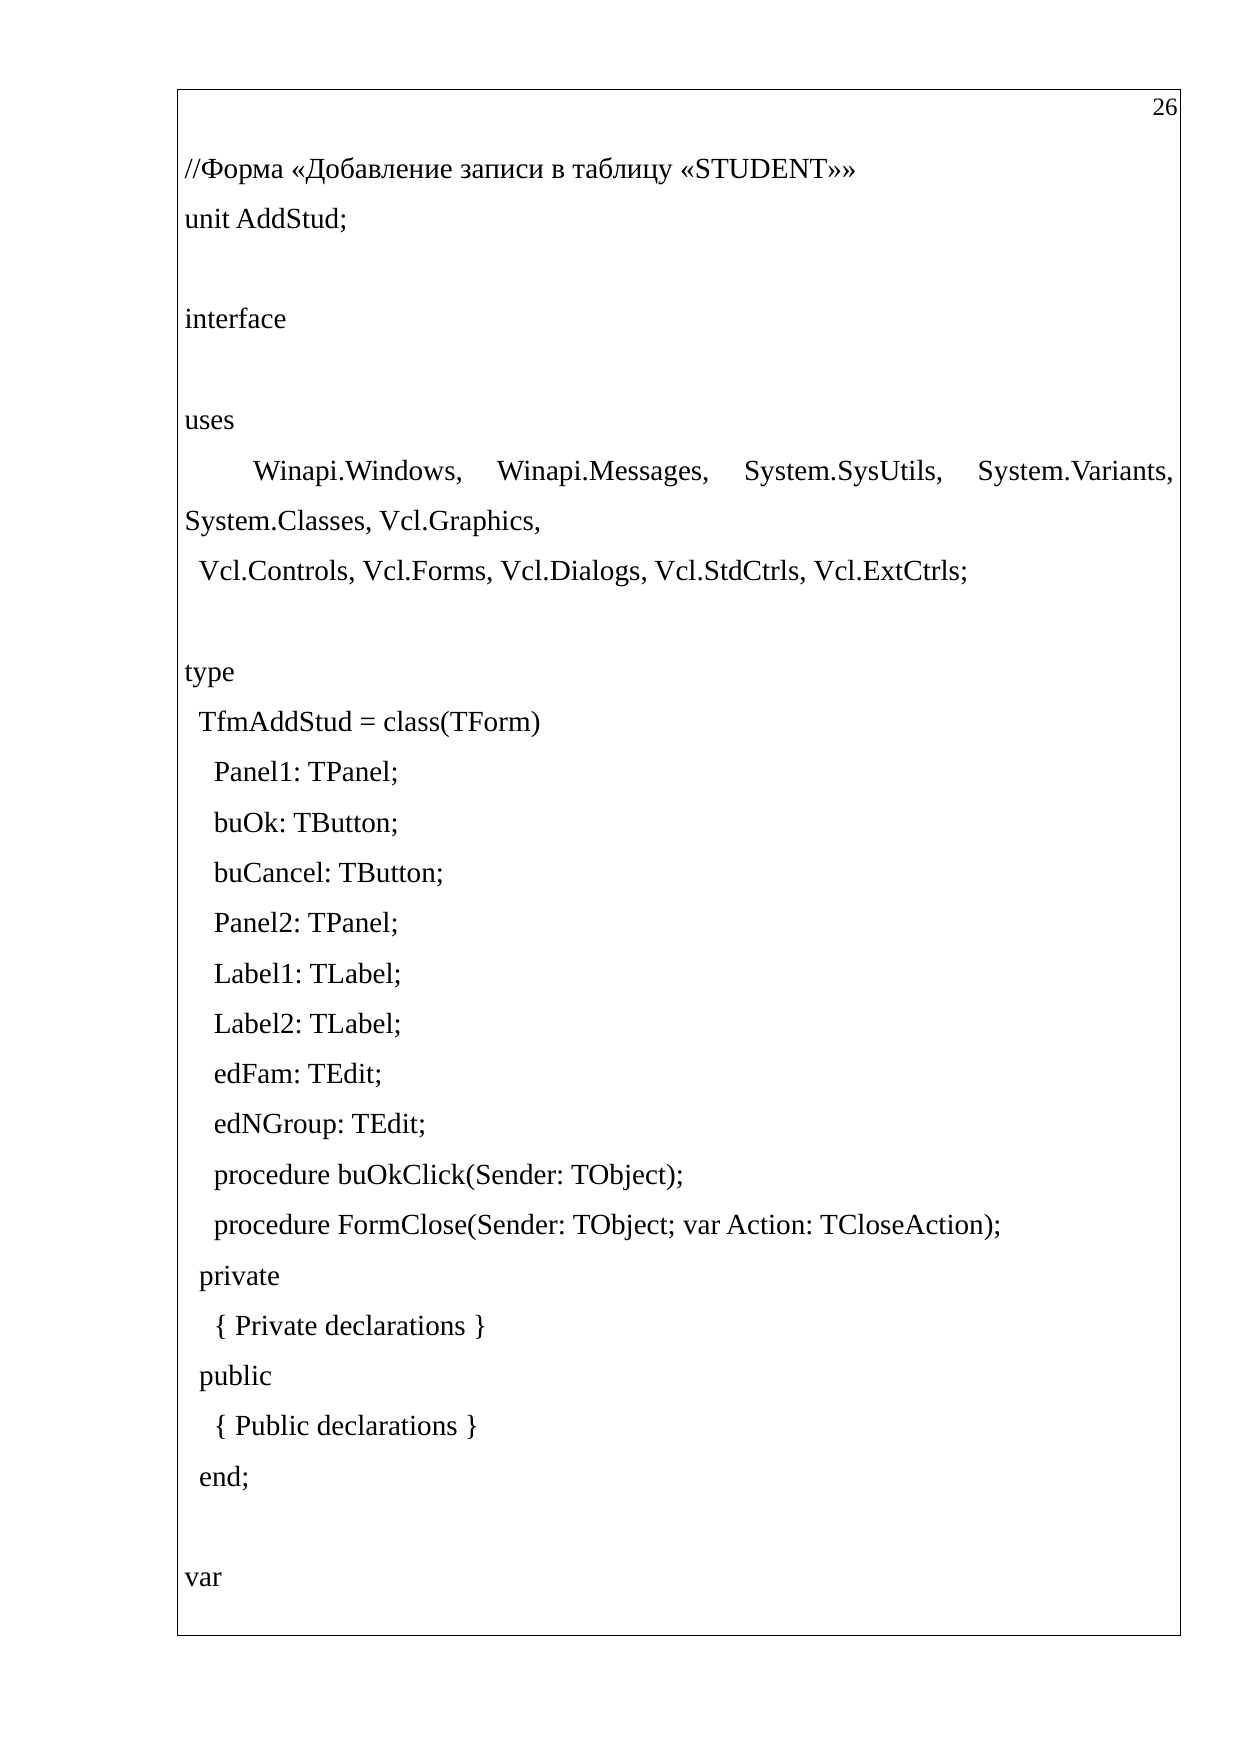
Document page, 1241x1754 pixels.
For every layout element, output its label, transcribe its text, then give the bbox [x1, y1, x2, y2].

text edFam: TEdit; [184, 1056, 1174, 1090]
text edNGroup: TEdit; [184, 1107, 1174, 1140]
text buOk: TButton; [184, 805, 1174, 838]
text procedure FormClose(Sender: TObject; var Action: TCloseAction); [184, 1207, 1174, 1241]
text Vcl.Controls, Vcl.Forms, Vcl.Dialogs, Vcl.StdCtrls, Vcl.ExtCtrls; [184, 553, 1174, 587]
text Winapi.Windows, Winapi.Messages, System.SysUtils, System.Variants, System.Classes, Vcl.Graphics, [184, 453, 1174, 536]
text TfmAddStud = class(TForm) [184, 704, 1174, 738]
text Panel1: TPanel; [184, 754, 1174, 788]
text { Public declarations } [184, 1408, 1174, 1442]
text end; [184, 1459, 1174, 1492]
text unit AddStud; [184, 201, 1174, 234]
text Label1: TLabel; [184, 956, 1174, 989]
text interface [184, 302, 1174, 335]
text procedure buOkClick(Sender: TObject); [184, 1157, 1174, 1191]
text type [184, 654, 1174, 687]
text //Форма «Добавление записи в таблицу «STUDENT»» [184, 151, 1174, 184]
text var [184, 1559, 1174, 1593]
text public [184, 1358, 1174, 1392]
text private [184, 1258, 1174, 1291]
text uses [184, 402, 1174, 436]
text Label2: TLabel; [184, 1006, 1174, 1039]
text { Private declarations } [184, 1308, 1174, 1341]
text Panel2: TPanel; [184, 905, 1174, 939]
text buCancel: TButton; [184, 855, 1174, 889]
